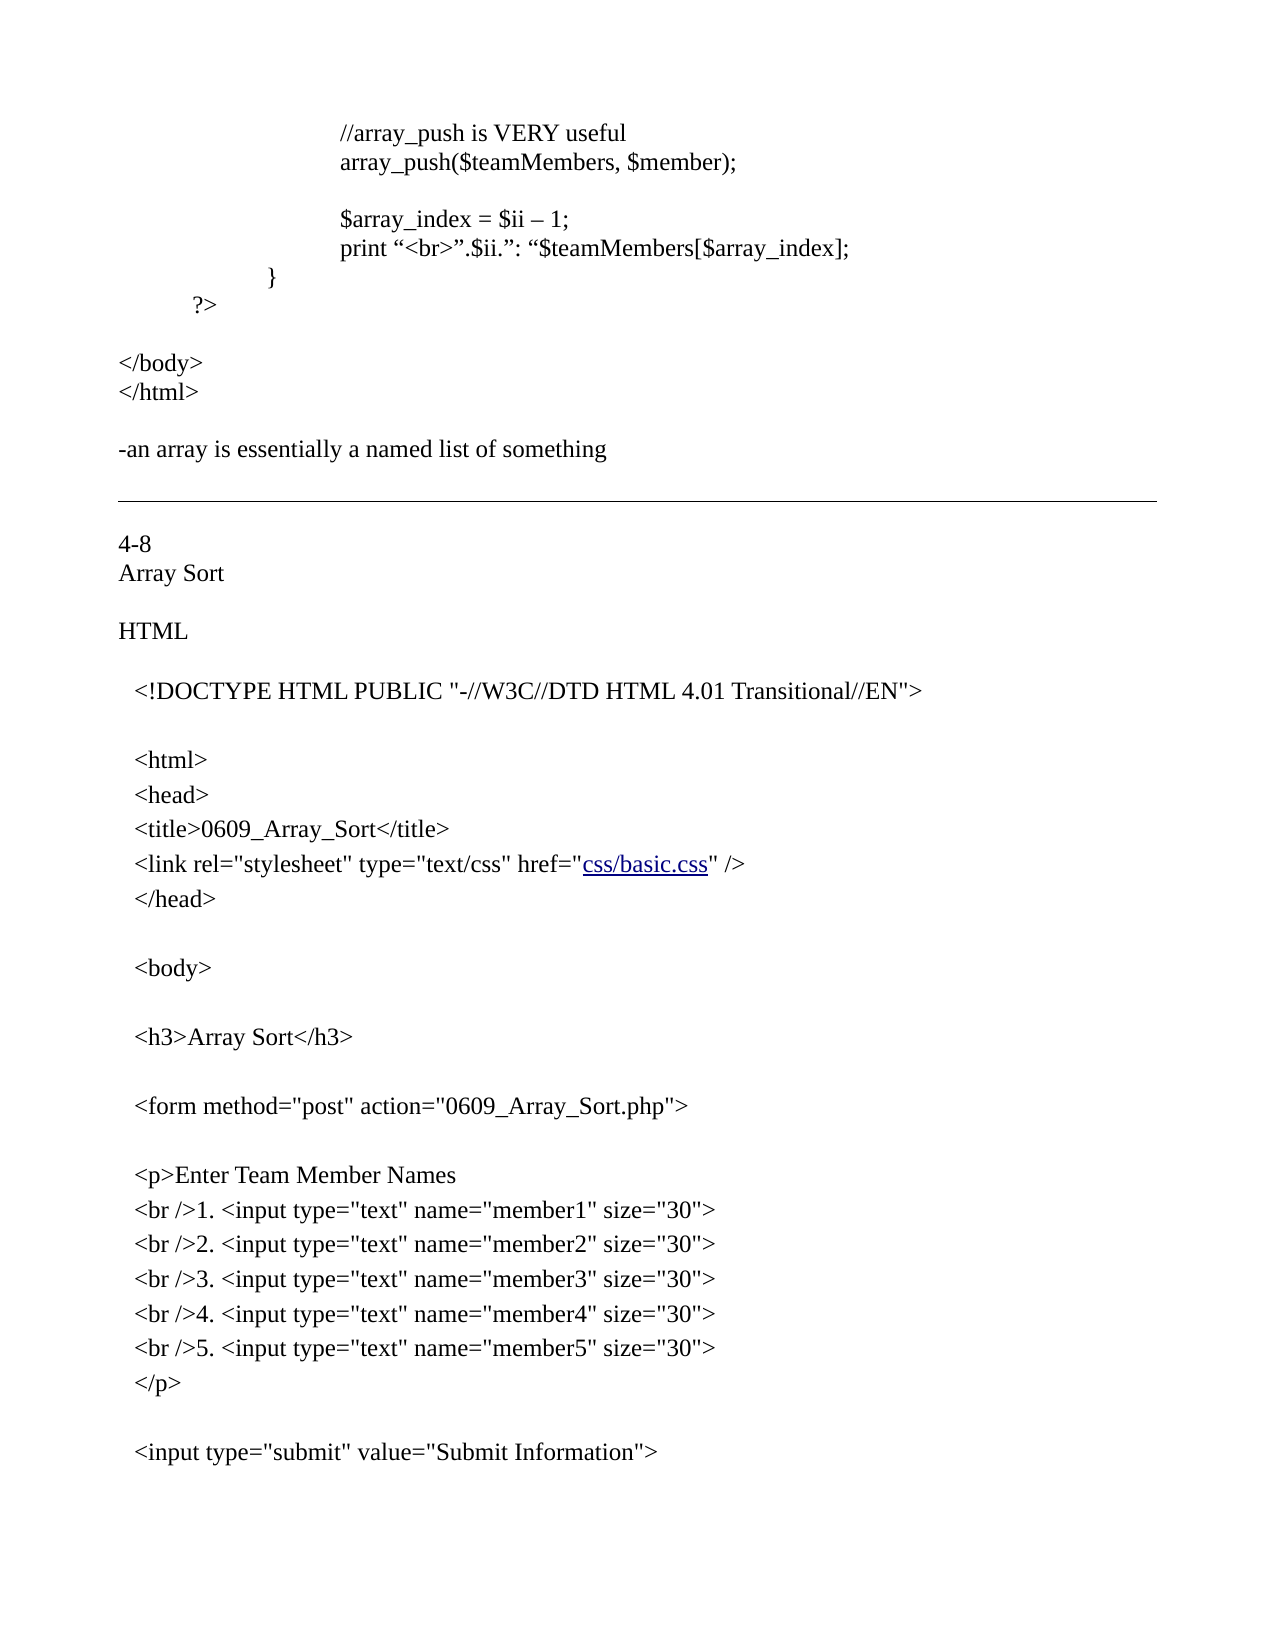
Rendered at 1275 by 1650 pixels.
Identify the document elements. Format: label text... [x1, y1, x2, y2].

table_cell [131, 1400, 928, 1434]
table_cell [118, 1434, 131, 1469]
table_cell [118, 1261, 131, 1296]
table_cell [118, 1123, 131, 1157]
table_cell [131, 708, 928, 742]
table_cell <h3>Array Sort</h3> [131, 1019, 928, 1054]
table_cell </head> [131, 881, 928, 915]
text -an array is essentially a named list of something [118, 434, 1157, 463]
table_cell [131, 985, 928, 1019]
text array_push($teamMembers, $member); [118, 147, 1157, 176]
table_cell <title>0609_Array_Sort</title> [131, 812, 928, 846]
table_cell [118, 1227, 131, 1261]
table_cell <br />3. <input type="text" name="member3" size="30"> [131, 1261, 928, 1296]
text } [118, 262, 1157, 291]
table_cell [118, 1469, 131, 1503]
table_cell <br />5. <input type="text" name="member5" size="30"> [131, 1330, 928, 1365]
table_cell <br />1. <input type="text" name="member1" size="30"> [131, 1192, 928, 1227]
table_cell [118, 1296, 131, 1330]
text 4-8 [118, 529, 1157, 558]
table_cell [131, 1123, 928, 1157]
table_cell [118, 1365, 131, 1399]
table_cell <br />2. <input type="text" name="member2" size="30"> [131, 1227, 928, 1261]
table_cell [118, 1088, 131, 1123]
table_cell <br />4. <input type="text" name="member4" size="30"> [131, 1296, 928, 1330]
table_cell <html> [131, 743, 928, 777]
table_cell [131, 1469, 928, 1503]
text </body> [118, 348, 1157, 377]
text Array Sort [118, 558, 1157, 587]
table_cell [118, 812, 131, 846]
table_cell <head> [131, 777, 928, 812]
text </html> [118, 377, 1157, 406]
table_cell [118, 1192, 131, 1227]
table_cell [118, 1019, 131, 1054]
table_cell [131, 915, 928, 950]
text ?> [118, 291, 1157, 319]
table_header <!DOCTYPE HTML PUBLIC "-//W3C//DTD HTML 4.01 Transitional//EN"> [131, 673, 928, 708]
table_cell </p> [131, 1365, 928, 1399]
table_cell [118, 743, 131, 777]
table_cell [118, 1400, 131, 1434]
table_cell [118, 846, 131, 881]
table_cell [118, 1158, 131, 1192]
table_cell <input type="submit" value="Submit Information"> [131, 1434, 928, 1469]
table_cell [118, 950, 131, 984]
text print “<br>”.$ii.”: “$teamMembers[$array_index]; [118, 233, 1157, 262]
table_cell <form method="post" action="0609_Array_Sort.php"> [131, 1088, 928, 1123]
table_cell [118, 985, 131, 1019]
table_header [118, 673, 131, 708]
table_cell <p>Enter Team Member Names [131, 1158, 928, 1192]
table_cell <body> [131, 950, 928, 984]
text HTML [118, 616, 1157, 644]
table_cell [131, 1054, 928, 1088]
table_cell [118, 881, 131, 915]
text //array_push is VERY useful [118, 118, 1157, 147]
table_cell <link rel="stylesheet" type="text/css" href="css/basic.css" /> [131, 846, 928, 881]
table_cell [118, 1330, 131, 1365]
table_cell [118, 1054, 131, 1088]
table_cell [118, 915, 131, 950]
text $array_index = $ii – 1; [118, 204, 1157, 233]
table_cell [118, 777, 131, 812]
table_cell [118, 708, 131, 742]
